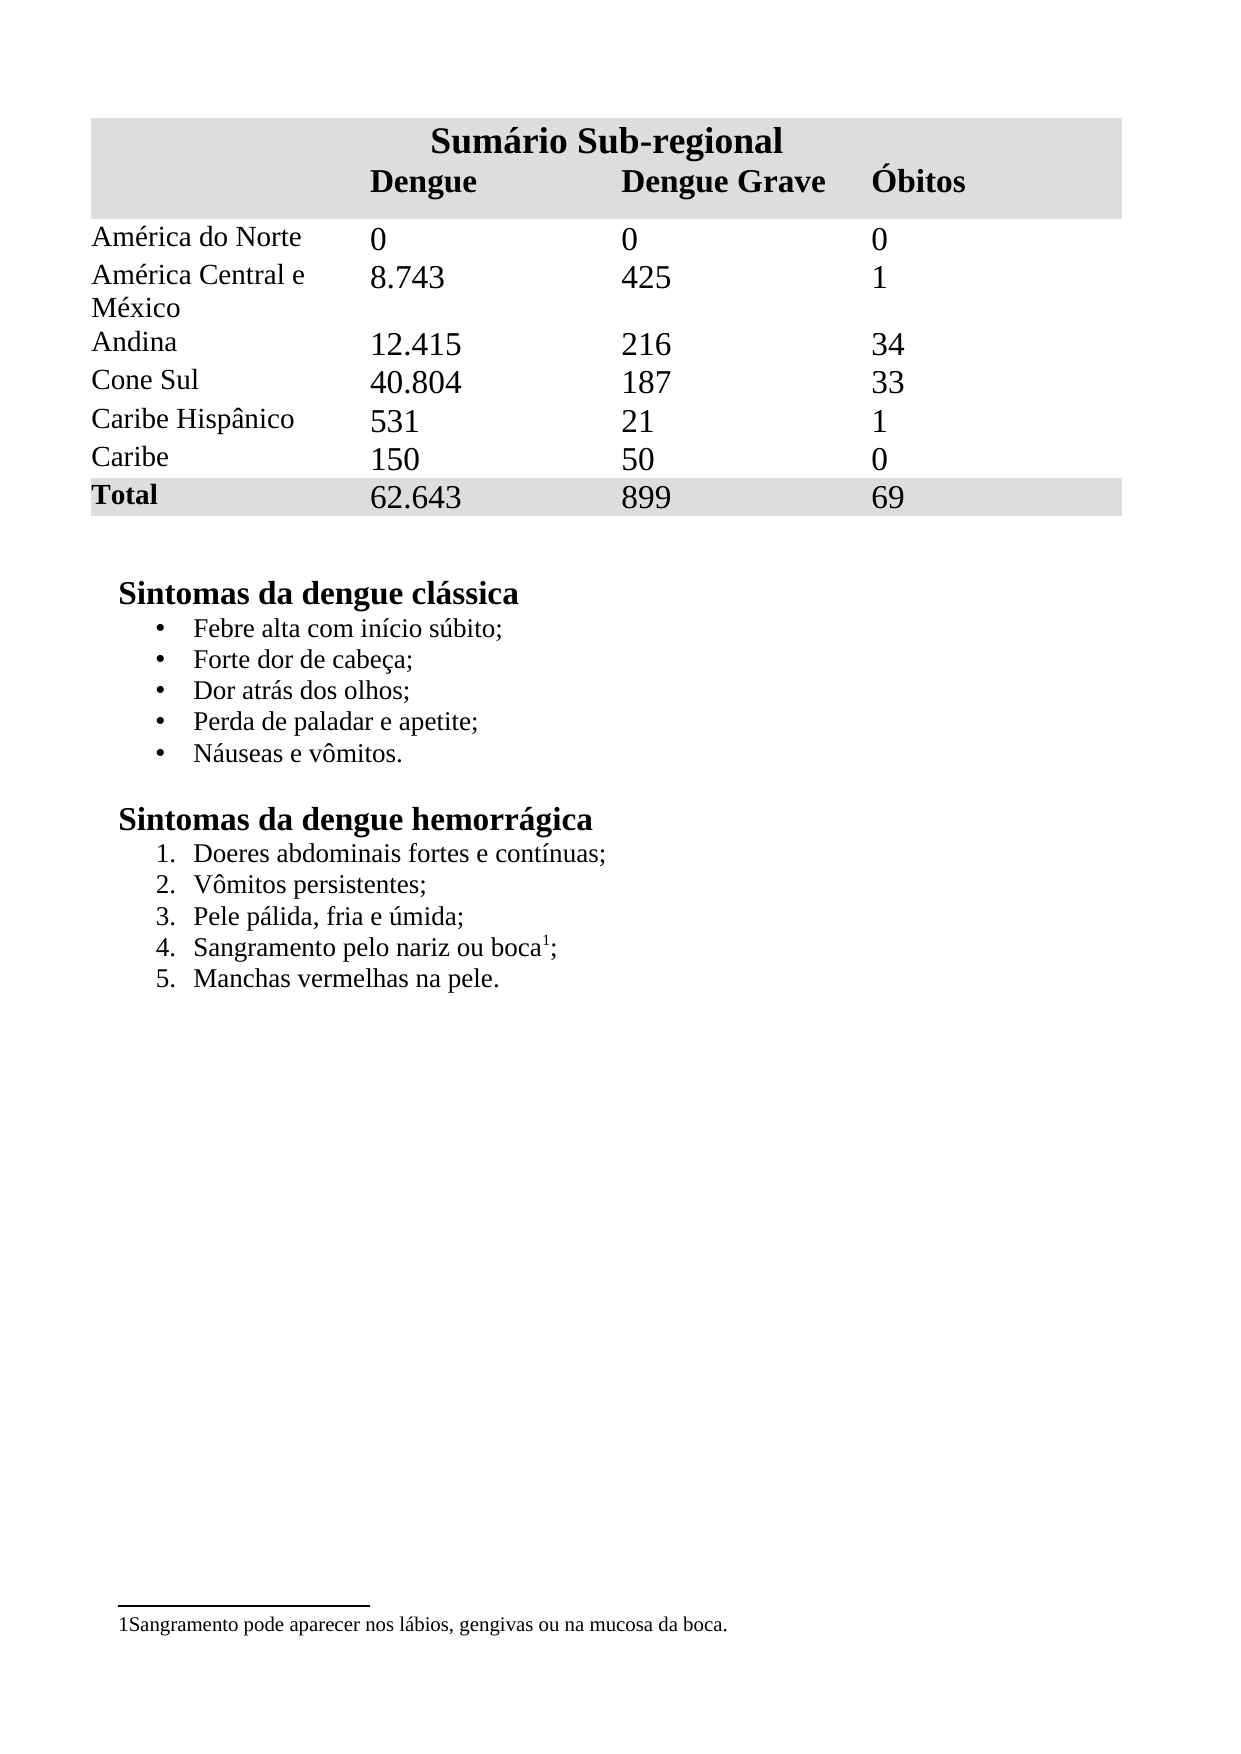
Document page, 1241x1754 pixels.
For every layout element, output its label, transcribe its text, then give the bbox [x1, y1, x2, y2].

table_cell Óbitos [871, 161, 1122, 219]
table_cell [91, 161, 370, 219]
table_cell 34 [871, 324, 1122, 362]
list Febre alta com início súbito; [156, 612, 1122, 643]
table_cell 150 [370, 439, 621, 477]
table_cell 0 [370, 219, 621, 257]
table_cell 33 [871, 363, 1122, 401]
text Sintomas da dengue clássica [118, 573, 1122, 612]
list Vômitos persistentes; [156, 868, 1122, 900]
table_cell América do Norte [91, 219, 370, 257]
list Sangramento pode aparecer nos lábios, gengivas ou na mucosa da boca. [118, 1612, 1122, 1636]
table_cell Total [91, 478, 370, 516]
list Sangramento pelo nariz ou boca; [156, 931, 1122, 962]
table_cell 0 [621, 219, 871, 257]
list Forte dor de cabeça; [156, 643, 1122, 674]
table_cell 425 [621, 257, 871, 324]
list Perda de paladar e apetite; [156, 705, 1122, 737]
table_cell 0 [871, 219, 1122, 257]
table_cell Cone Sul [91, 363, 370, 401]
table_header Sumário Sub-regional [91, 118, 1122, 161]
table_cell 899 [621, 478, 871, 516]
table_cell 69 [871, 478, 1122, 516]
text Sintomas da dengue hemorrágica [118, 799, 1122, 837]
table_cell Andina [91, 324, 370, 362]
table_cell 8.743 [370, 257, 621, 324]
table_cell 12.415 [370, 324, 621, 362]
table_cell Dengue Grave [621, 161, 871, 219]
table_cell Caribe Hispânico [91, 401, 370, 439]
table_cell Dengue [370, 161, 621, 219]
list Manchas vermelhas na pele. [156, 962, 1122, 993]
table_cell 62.643 [370, 478, 621, 516]
table_cell 1 [871, 257, 1122, 324]
list Pele pálida, fria e úmida; [156, 900, 1122, 931]
table_cell 216 [621, 324, 871, 362]
table_cell Caribe [91, 439, 370, 477]
table_cell 50 [621, 439, 871, 477]
table_cell 187 [621, 363, 871, 401]
table_cell 40.804 [370, 363, 621, 401]
table_cell 21 [621, 401, 871, 439]
table_cell América Central e México [91, 257, 370, 324]
table_cell 1 [871, 401, 1122, 439]
list Doeres abdominais fortes e contínuas; [156, 837, 1122, 868]
list Náuseas e vômitos. [156, 737, 1122, 768]
list Dor atrás dos olhos; [156, 674, 1122, 705]
table_cell 0 [871, 439, 1122, 477]
table_cell 531 [370, 401, 621, 439]
